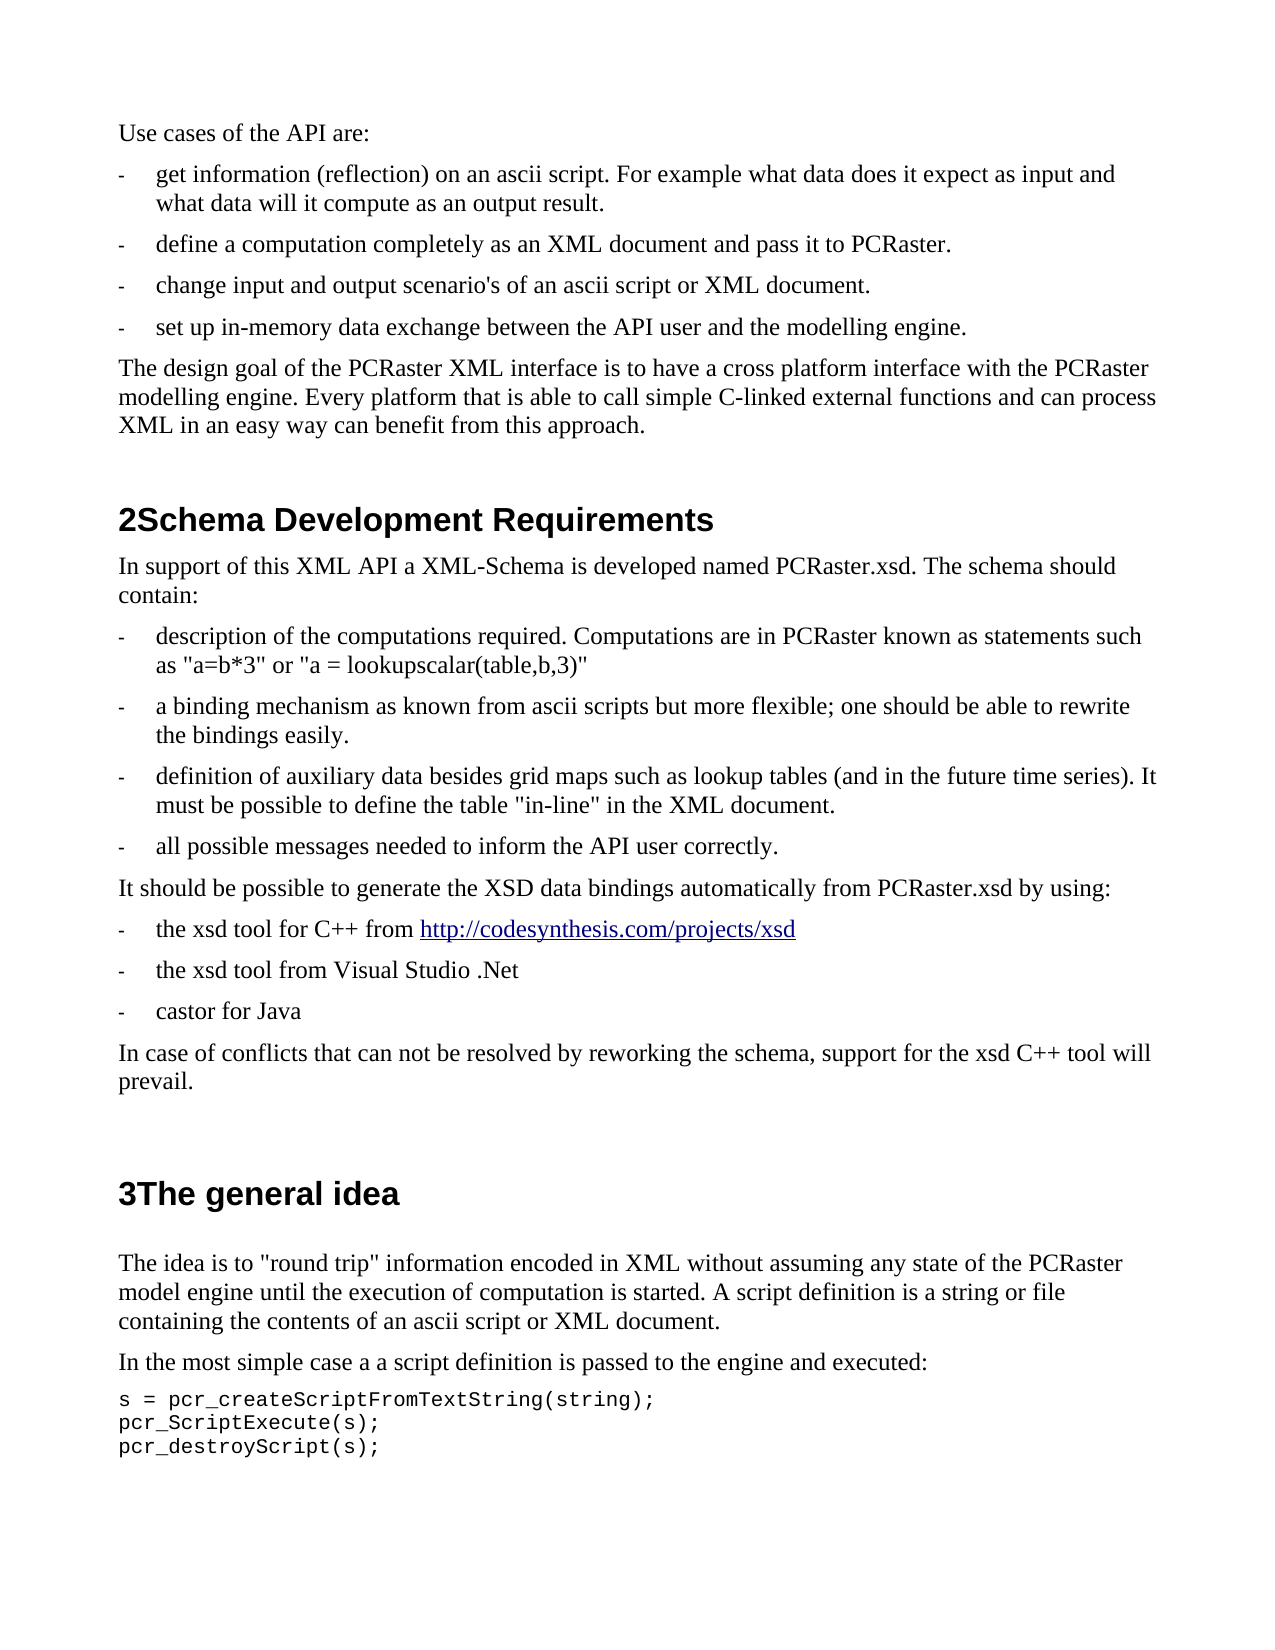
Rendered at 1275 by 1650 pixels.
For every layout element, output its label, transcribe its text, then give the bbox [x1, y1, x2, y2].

list the xsd tool from Visual Studio .Net [118, 955, 1157, 984]
text pcr_destroyScript(s); [118, 1436, 1157, 1459]
list get information (reflection) on an ascii script. For example what data does it expect as input and what data will it compute as an output result. [118, 159, 1157, 217]
list description of the computations required. Computations are in PCRaster known as statements such as "a=b*3" or "a = lookupscalar(table,b,3)" [118, 621, 1157, 679]
text It should be possible to generate the XSD data bindings automatically from PCRaster.xsd by using: [118, 873, 1157, 901]
list definition of auxiliary data besides grid maps such as lookup tables (and in the future time series). It must be possible to define the table "in-line" in the XML document. [118, 761, 1157, 819]
text pcr_ScriptExecute(s); [118, 1412, 1157, 1436]
text In support of this XML API a XML-Schema is developed named PCRaster.xsd. The schema should contain: [118, 551, 1157, 609]
text s = pcr_createScriptFromTextString(string); [118, 1388, 1157, 1412]
text In the most simple case a a script definition is passed to the engine and executed: [118, 1347, 1157, 1376]
list change input and output scenario's of an ascii script or XML document. [118, 271, 1157, 299]
subtitle The general idea [118, 1174, 1157, 1212]
text Use cases of the API are: [118, 118, 1157, 147]
list the xsd tool for C++ from http://codesynthesis.com/projects/xsd [118, 914, 1157, 943]
text The idea is to "round trip" information encoded in XML without assuming any state of the PCRaster model engine until the execution of computation is started. A script definition is a string or file containing the contents of an ascii script or XML document. [118, 1248, 1157, 1335]
list define a computation completely as an XML document and pass it to PCRaster. [118, 229, 1157, 258]
list castor for Java [118, 996, 1157, 1025]
subtitle Schema Development Requirements [118, 501, 1157, 539]
text In case of conflicts that can not be resolved by reworking the schema, support for the xsd C++ tool will prevail. [118, 1038, 1157, 1095]
list set up in-memory data exchange between the API user and the modelling engine. [118, 312, 1157, 341]
list all possible messages needed to inform the API user correctly. [118, 831, 1157, 860]
text The design goal of the PCRaster XML interface is to have a cross platform interface with the PCRaster modelling engine. Every platform that is able to call simple C-linked external functions and can process XML in an easy way can benefit from this approach. [118, 353, 1157, 439]
list a binding mechanism as known from ascii scripts but more flexible; one should be able to rewrite the bindings easily. [118, 691, 1157, 749]
